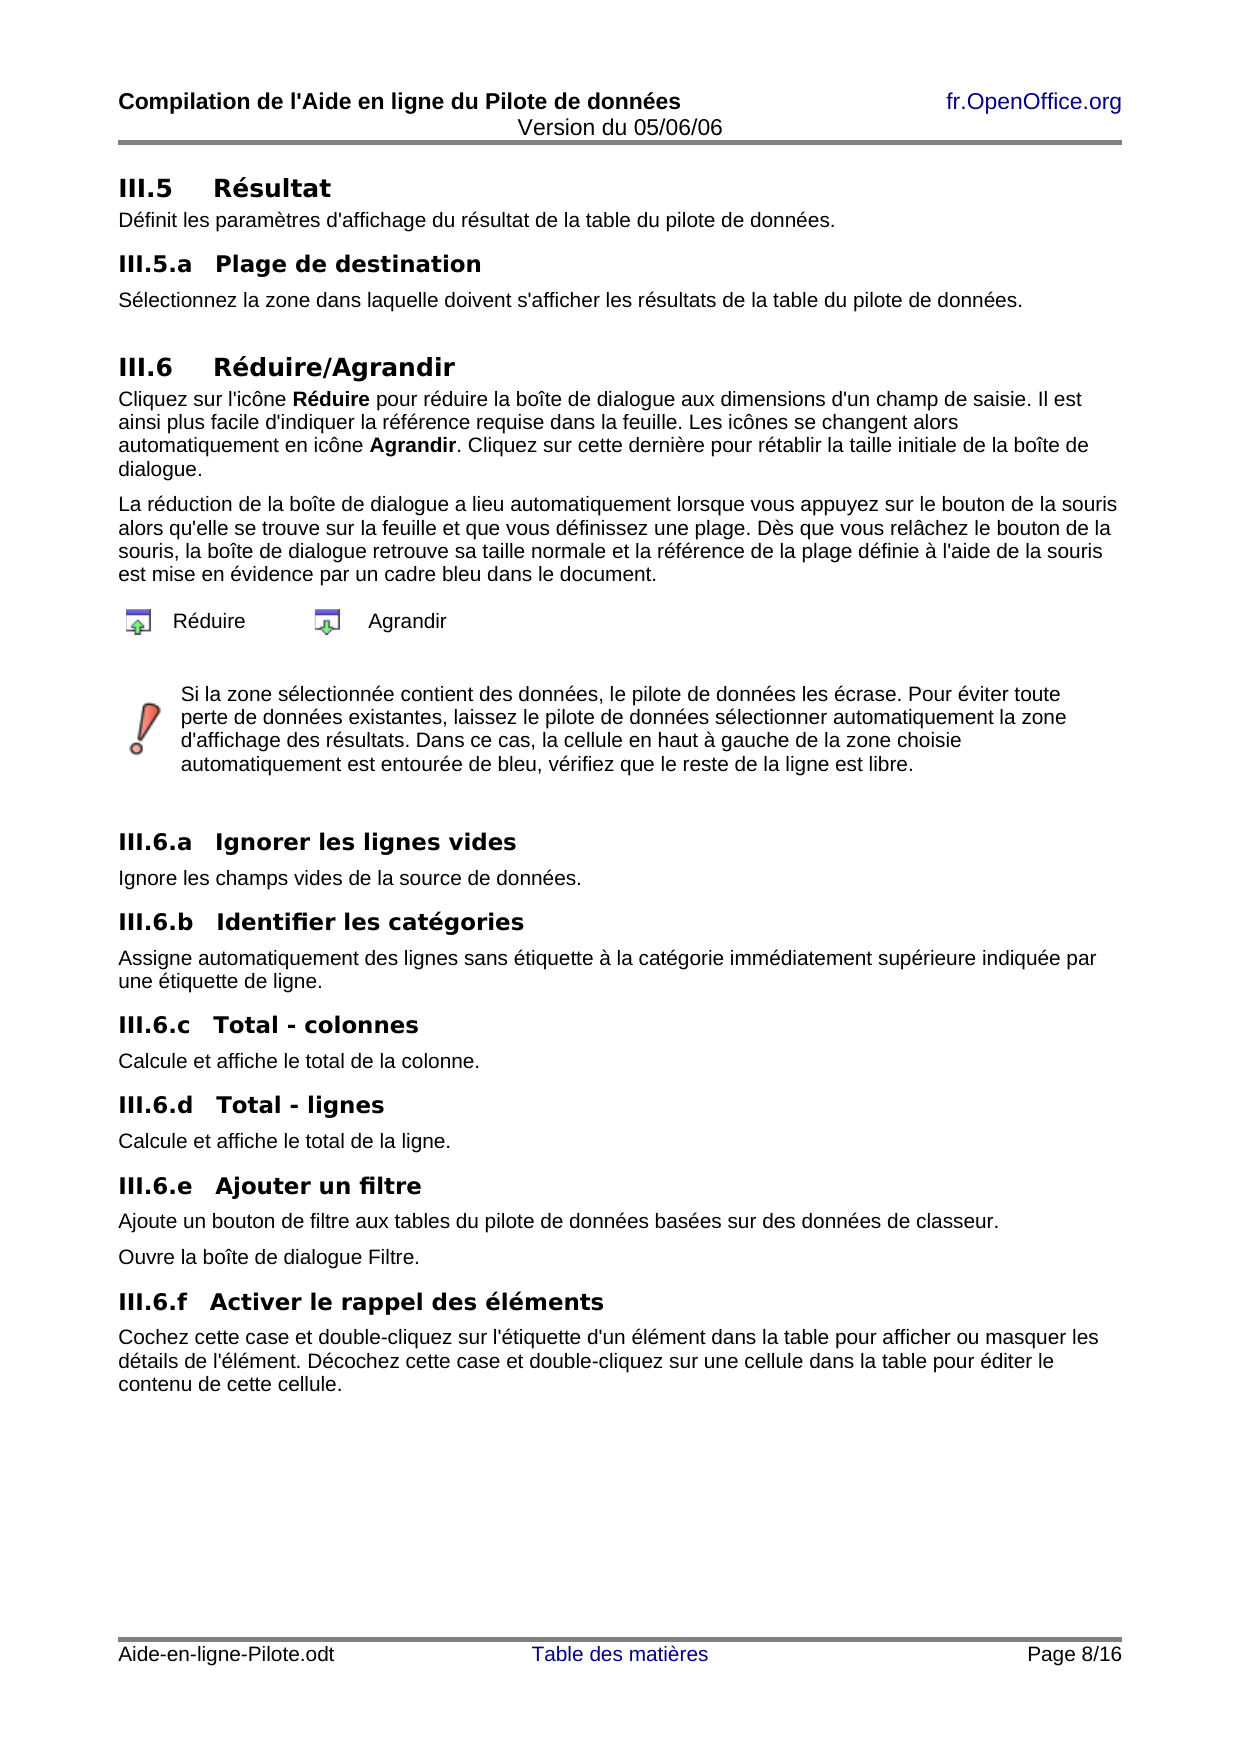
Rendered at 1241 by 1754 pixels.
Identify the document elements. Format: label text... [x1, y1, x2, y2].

text Cochez cette case et double-cliquez sur l'étiquette d'un élément dans la table pour afficher ou masquer les détails de l'élément. Décochez cette case et double-cliquez sur une cellule dans la table pour éditer le contenu de cette cellule. [118, 1326, 1122, 1396]
subtitle Plage de destination [118, 251, 1122, 278]
text Définit les paramètres d'affichage du résultat de la table du pilote de données. [118, 208, 1122, 232]
subtitle Identifier les catégories [118, 909, 1122, 936]
subtitle Résultat [118, 174, 1122, 204]
table_header [307, 598, 360, 645]
text La réduction de la boîte de dialogue a lieu automatiquement lorsque vous appuyez sur le bouton de la souris alors qu'elle se trouve sur la feuille et que vous définissez une plage. Dès que vous relâchez le bouton de la souris, la boîte de dialogue retrouve sa taille normale et la référence de la plage définie à l'aide de la souris est mise en évidence par un cadre bleu dans le document. [118, 493, 1122, 586]
table_header [118, 598, 165, 645]
picture [314, 609, 340, 635]
table_header Si la zone sélectionnée contient des données, le pilote de données les écrase. Pour éviter toute perte de données existantes, laissez le pilote de données sélectionner automatiquement la zone d'affichage des résultats. Dans ce cas, la cellule en haut à gauche de la zone choisie automatiquement est entourée de bleu, vérifiez que le reste de la ligne est libre. [173, 672, 1079, 786]
text Sélectionnez la zone dans laquelle doivent s'afficher les résultats de la table du pilote de données. [118, 288, 1122, 312]
text Assigne automatiquement des lignes sans étiquette à la catégorie immédiatement supérieure indiquée par une étiquette de ligne. [118, 947, 1122, 993]
table_header Agrandir [360, 598, 527, 645]
subtitle Ajouter un filtre [118, 1173, 1122, 1199]
text Calcule et affiche le total de la ligne. [118, 1130, 1122, 1153]
picture [126, 609, 151, 635]
text Calcule et affiche le total de la colonne. [118, 1050, 1122, 1073]
text Ouvre la boîte de dialogue Filtre. [118, 1246, 1122, 1269]
text Cliquez sur l'icône Réduire pour réduire la boîte de dialogue aux dimensions d'un champ de saisie. Il est ainsi plus facile d'indiquer la référence requise dans la feuille. Les icônes se changent alors automatiquement en icône Agrandir. Cliquez sur cette dernière pour rétablir la taille initiale de la boîte de dialogue. [118, 387, 1122, 480]
subtitle Ignorer les lignes vides [118, 829, 1122, 856]
table_header [118, 672, 173, 786]
text Ajoute un bouton de filtre aux tables du pilote de données basées sur des données de classeur. [118, 1210, 1122, 1233]
subtitle Activer le rappel des éléments [118, 1289, 1122, 1315]
text Ignore les champs vides de la source de données. [118, 866, 1122, 890]
table_header Réduire [165, 598, 307, 645]
subtitle Total - lignes [118, 1093, 1122, 1119]
subtitle Total - colonnes [118, 1013, 1122, 1039]
subtitle Réduire/Agrandir [118, 354, 1122, 383]
picture [126, 696, 165, 762]
